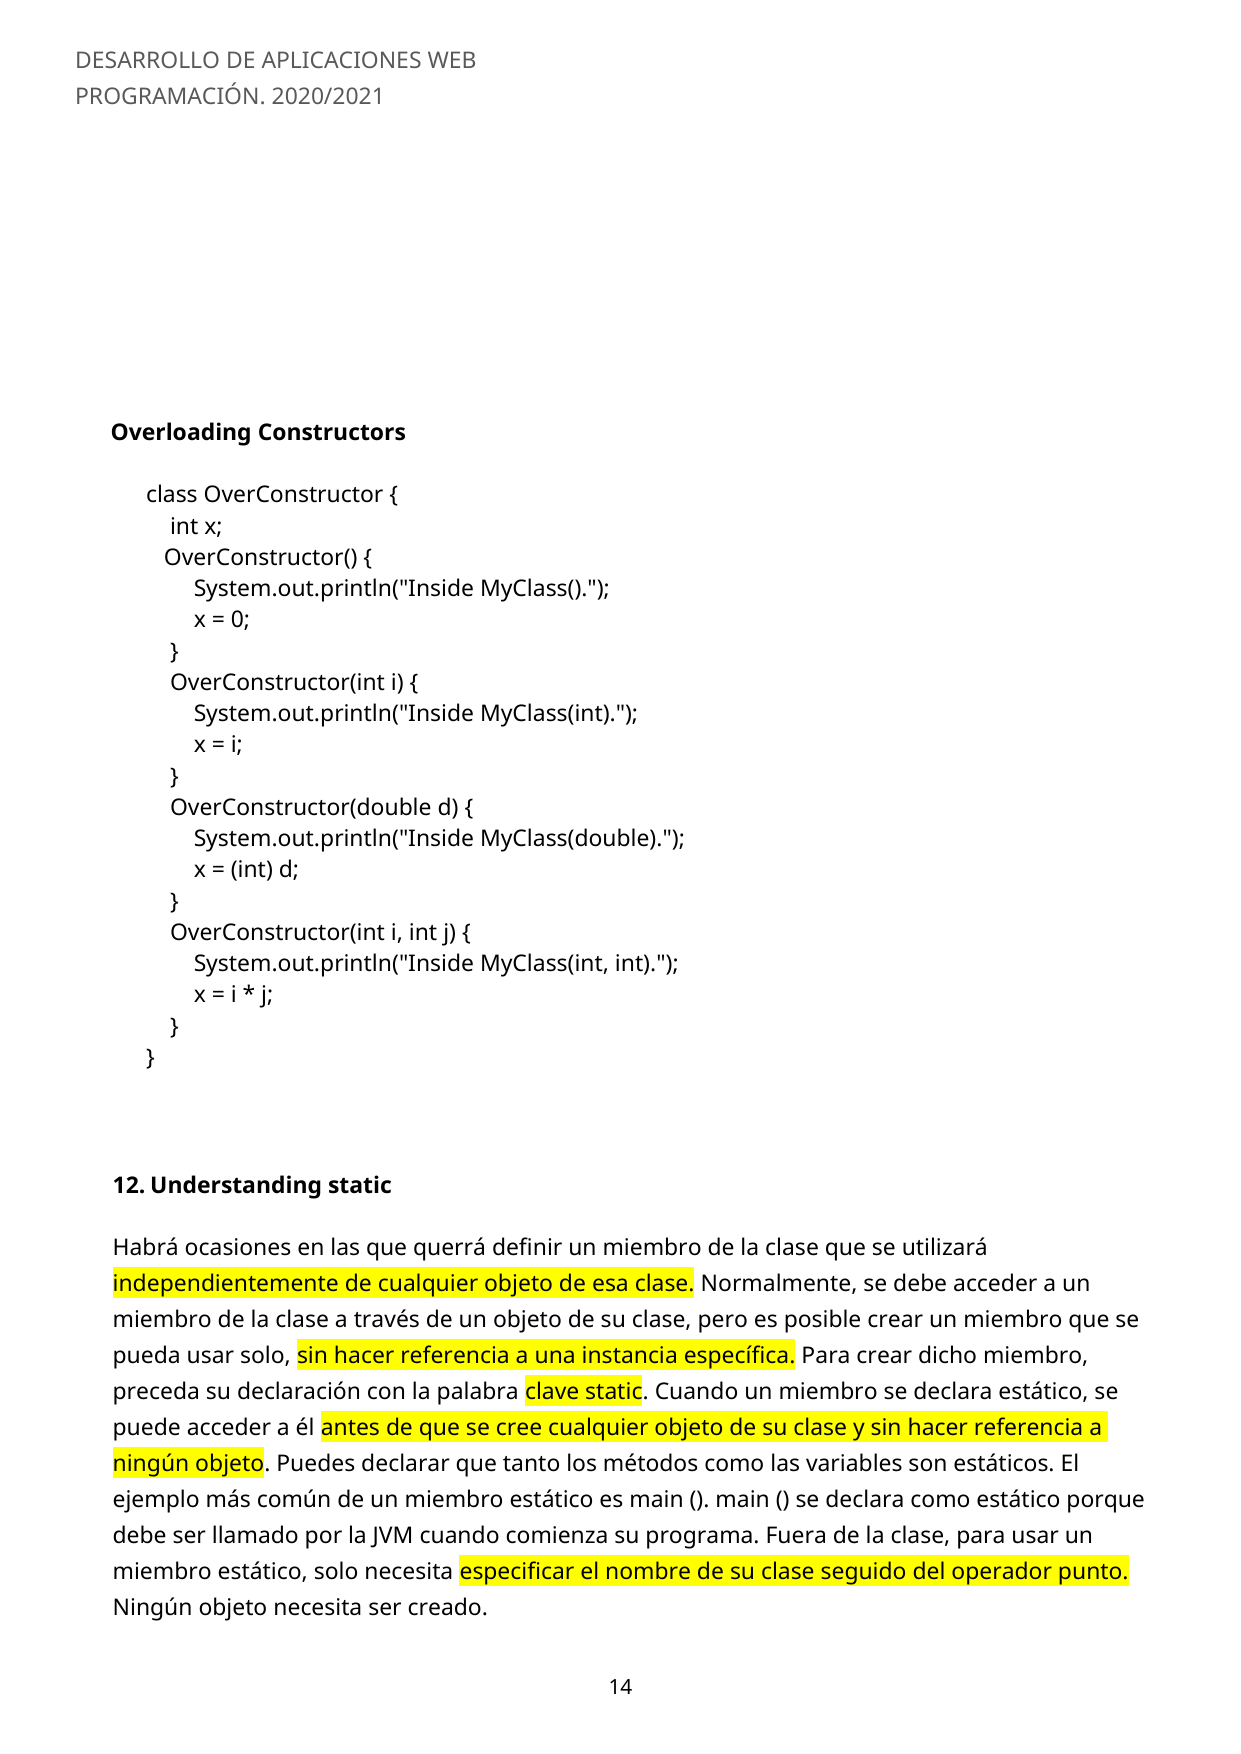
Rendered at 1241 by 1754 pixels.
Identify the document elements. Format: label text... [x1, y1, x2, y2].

text } [146, 1009, 1165, 1041]
text OverConstructor() { [146, 541, 1165, 572]
text x = 0; [146, 603, 1165, 634]
list Understanding static [112, 1169, 1165, 1200]
text x = i * j; [146, 978, 1165, 1009]
text int x; [146, 509, 1165, 541]
text System.out.println("Inside MyClass(int)."); [146, 697, 1165, 728]
text OverConstructor(int i) { [146, 666, 1165, 697]
text OverConstructor(double d) { [146, 791, 1165, 822]
text } [146, 634, 1165, 666]
text Habrá ocasiones en las que querrá definir un miembro de la clase que se utilizará independientemente de cualquier objeto de esa clase. Normalmente, se debe acceder a un miembro de la clase a través de un objeto de su clase, pero es posible crear un miembro que se pueda usar solo, sin hacer referencia a una instancia específica. Para crear dicho miembro, preceda su declaración con la palabra clave static. Cuando un miembro se declara estático, se puede acceder a él antes de que se cree cualquier objeto de su clase y sin hacer referencia a ningún objeto. Puedes declarar que tanto los métodos como las variables son estáticos. El ejemplo más común de un miembro estático es main (). main () se declara como estático porque debe ser llamado por la JVM cuando comienza su programa. Fuera de la clase, para usar un miembro estático, solo necesita especificar el nombre de su clase seguido del operador punto. Ningún objeto necesita ser creado. [112, 1231, 1165, 1622]
text OverConstructor(int i, int j) { [146, 916, 1165, 947]
text } [146, 759, 1165, 791]
text } [146, 1041, 1165, 1072]
text Overloading Constructors [110, 416, 1165, 447]
text System.out.println("Inside MyClass(int, int)."); [146, 947, 1165, 978]
text x = (int) d; [146, 853, 1165, 884]
text class OverConstructor { [146, 478, 1165, 509]
text } [146, 884, 1165, 916]
text System.out.println("Inside MyClass(double)."); [146, 822, 1165, 853]
text x = i; [146, 728, 1165, 759]
text System.out.println("Inside MyClass()."); [146, 572, 1165, 603]
